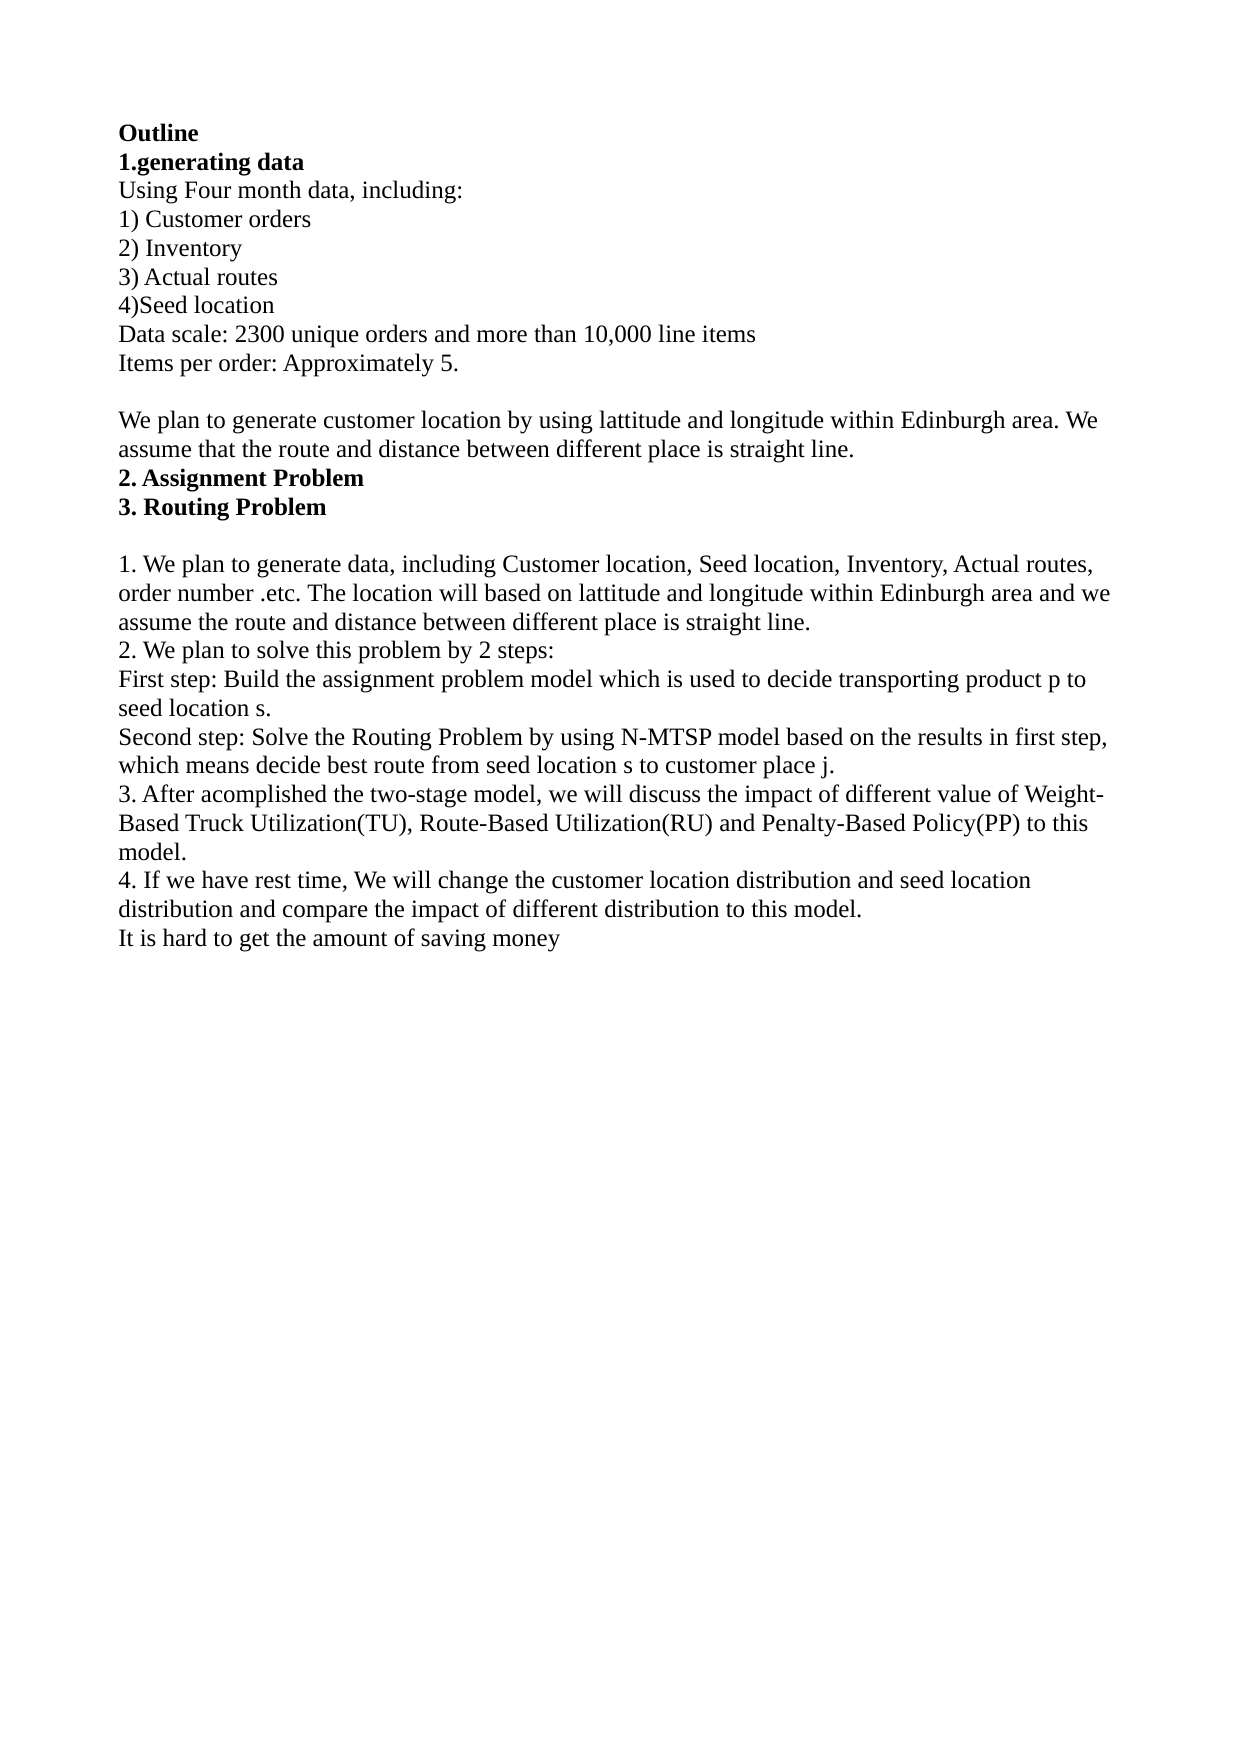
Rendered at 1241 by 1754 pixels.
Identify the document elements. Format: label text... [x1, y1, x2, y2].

text 3. After acomplished the two-stage model, we will discuss the impact of different value of Weight-Based Truck Utilization(TU), Route-Based Utilization(RU) and Penalty-Based Policy(PP) to this model. [118, 779, 1122, 866]
text First step: Build the assignment problem model which is used to decide transporting product p to seed location s. [118, 664, 1122, 722]
text Second step: Solve the Routing Problem by using N-MTSP model based on the results in first step, which means decide best route from seed location s to customer place j. [118, 722, 1122, 779]
text 2) Inventory [118, 233, 1122, 262]
text 2. We plan to solve this problem by 2 steps: [118, 636, 1122, 664]
text 1. We plan to generate data, including Customer location, Seed location, Inventory, Actual routes, order number .etc. The location will based on lattitude and longitude within Edinburgh area and we assume the route and distance between different place is straight line. [118, 549, 1122, 636]
text 4)Seed location [118, 291, 1122, 319]
text It is hard to get the amount of saving money [118, 923, 1122, 952]
text 3) Actual routes [118, 262, 1122, 291]
text Outline [118, 118, 1122, 147]
text 4. If we have rest time, We will change the customer location distribution and seed location distribution and compare the impact of different distribution to this model. [118, 866, 1122, 923]
text 3. Routing Problem [118, 492, 1122, 521]
text Data scale: 2300 unique orders and more than 10,000 line items [118, 319, 1122, 348]
text Using Four month data, including: [118, 176, 1122, 204]
text Items per order: Approximately 5. [118, 348, 1122, 377]
text We plan to generate customer location by using lattitude and longitude within Edinburgh area. We assume that the route and distance between different place is straight line. [118, 406, 1122, 463]
text 2. Assignment Problem [118, 463, 1122, 492]
text 1) Customer orders [118, 204, 1122, 233]
text 1.generating data [118, 147, 1122, 176]
